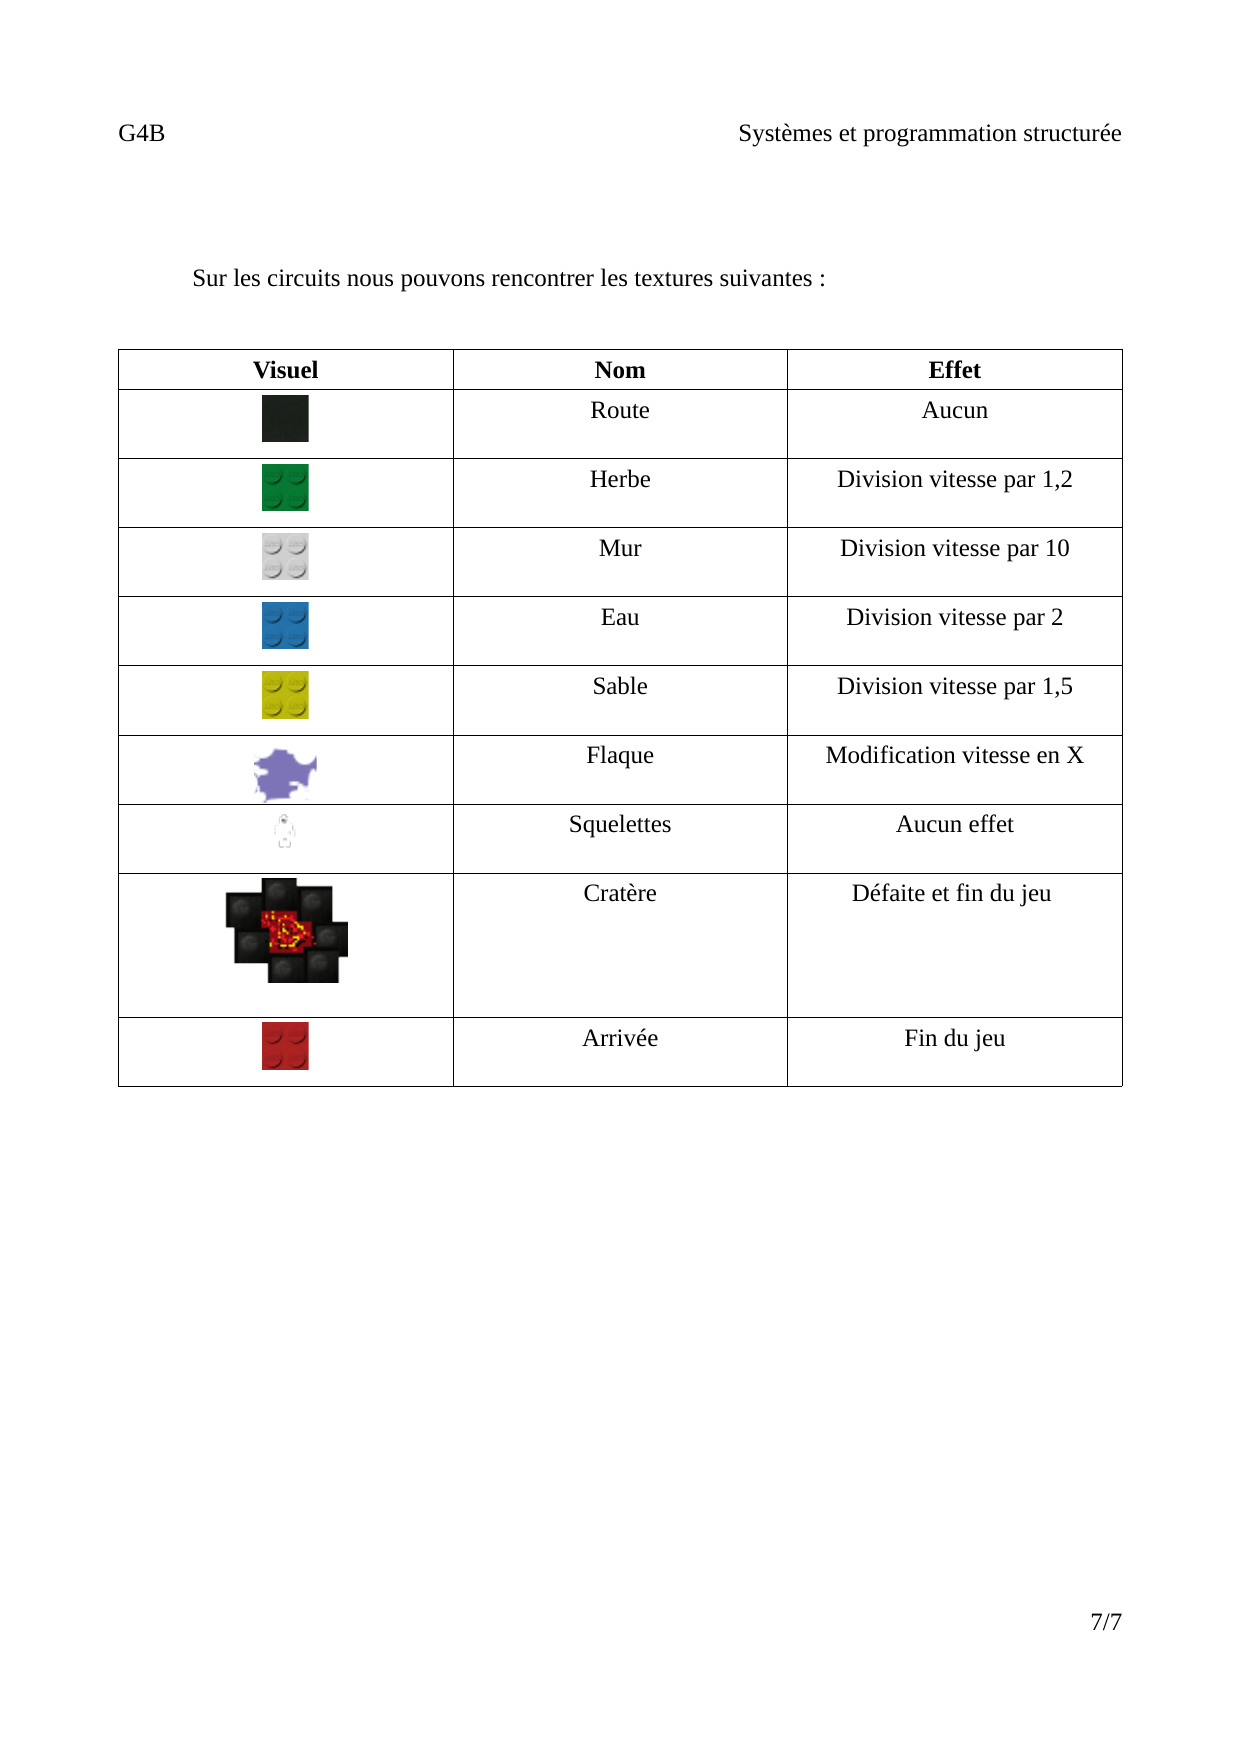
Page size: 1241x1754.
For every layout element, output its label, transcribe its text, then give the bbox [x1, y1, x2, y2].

picture [269, 809, 302, 854]
table_cell [119, 597, 453, 665]
table_cell Sable [454, 666, 787, 734]
table_cell [119, 874, 453, 878]
table_cell [119, 1018, 453, 1086]
picture [262, 464, 309, 511]
table_cell Aucun [788, 390, 1122, 458]
table_cell Cratère [454, 874, 787, 1017]
table_header Visuel [119, 350, 453, 389]
table_cell [119, 805, 453, 873]
picture [254, 740, 317, 803]
table_cell Route [454, 390, 787, 458]
text Sur les circuits nous pouvons rencontrer les textures suivantes : [118, 263, 1122, 291]
table_cell Flaque [454, 736, 787, 803]
table_cell [119, 666, 453, 734]
table_cell Division vitesse par 10 [788, 528, 1122, 596]
picture [262, 395, 309, 442]
picture [262, 1022, 309, 1070]
table_cell Division vitesse par 1,5 [788, 666, 1122, 734]
table_cell [119, 983, 453, 1017]
table_cell Mur [454, 528, 787, 596]
table_cell Herbe [454, 459, 787, 527]
table_cell [119, 879, 222, 982]
table_cell Squelettes [454, 805, 787, 873]
picture [262, 533, 309, 580]
table_cell [119, 459, 453, 527]
table_cell Défaite et fin du jeu [788, 874, 1122, 1017]
picture [262, 671, 309, 719]
table_cell [119, 736, 453, 804]
table_header Effet [788, 350, 1122, 389]
table_cell Division vitesse par 1,2 [788, 459, 1122, 527]
table_cell [348, 879, 453, 982]
table_cell [119, 390, 453, 458]
table_cell Eau [454, 597, 787, 665]
table_cell Modification vitesse en X [788, 736, 1122, 803]
table_cell Arrivée [454, 1018, 787, 1086]
table_cell Division vitesse par 2 [788, 597, 1122, 665]
table_cell [119, 528, 453, 596]
picture [262, 602, 309, 649]
table_cell Aucun effet [788, 805, 1122, 873]
table_header Nom [454, 350, 787, 389]
picture [222, 878, 348, 983]
table_cell Fin du jeu [788, 1018, 1122, 1086]
